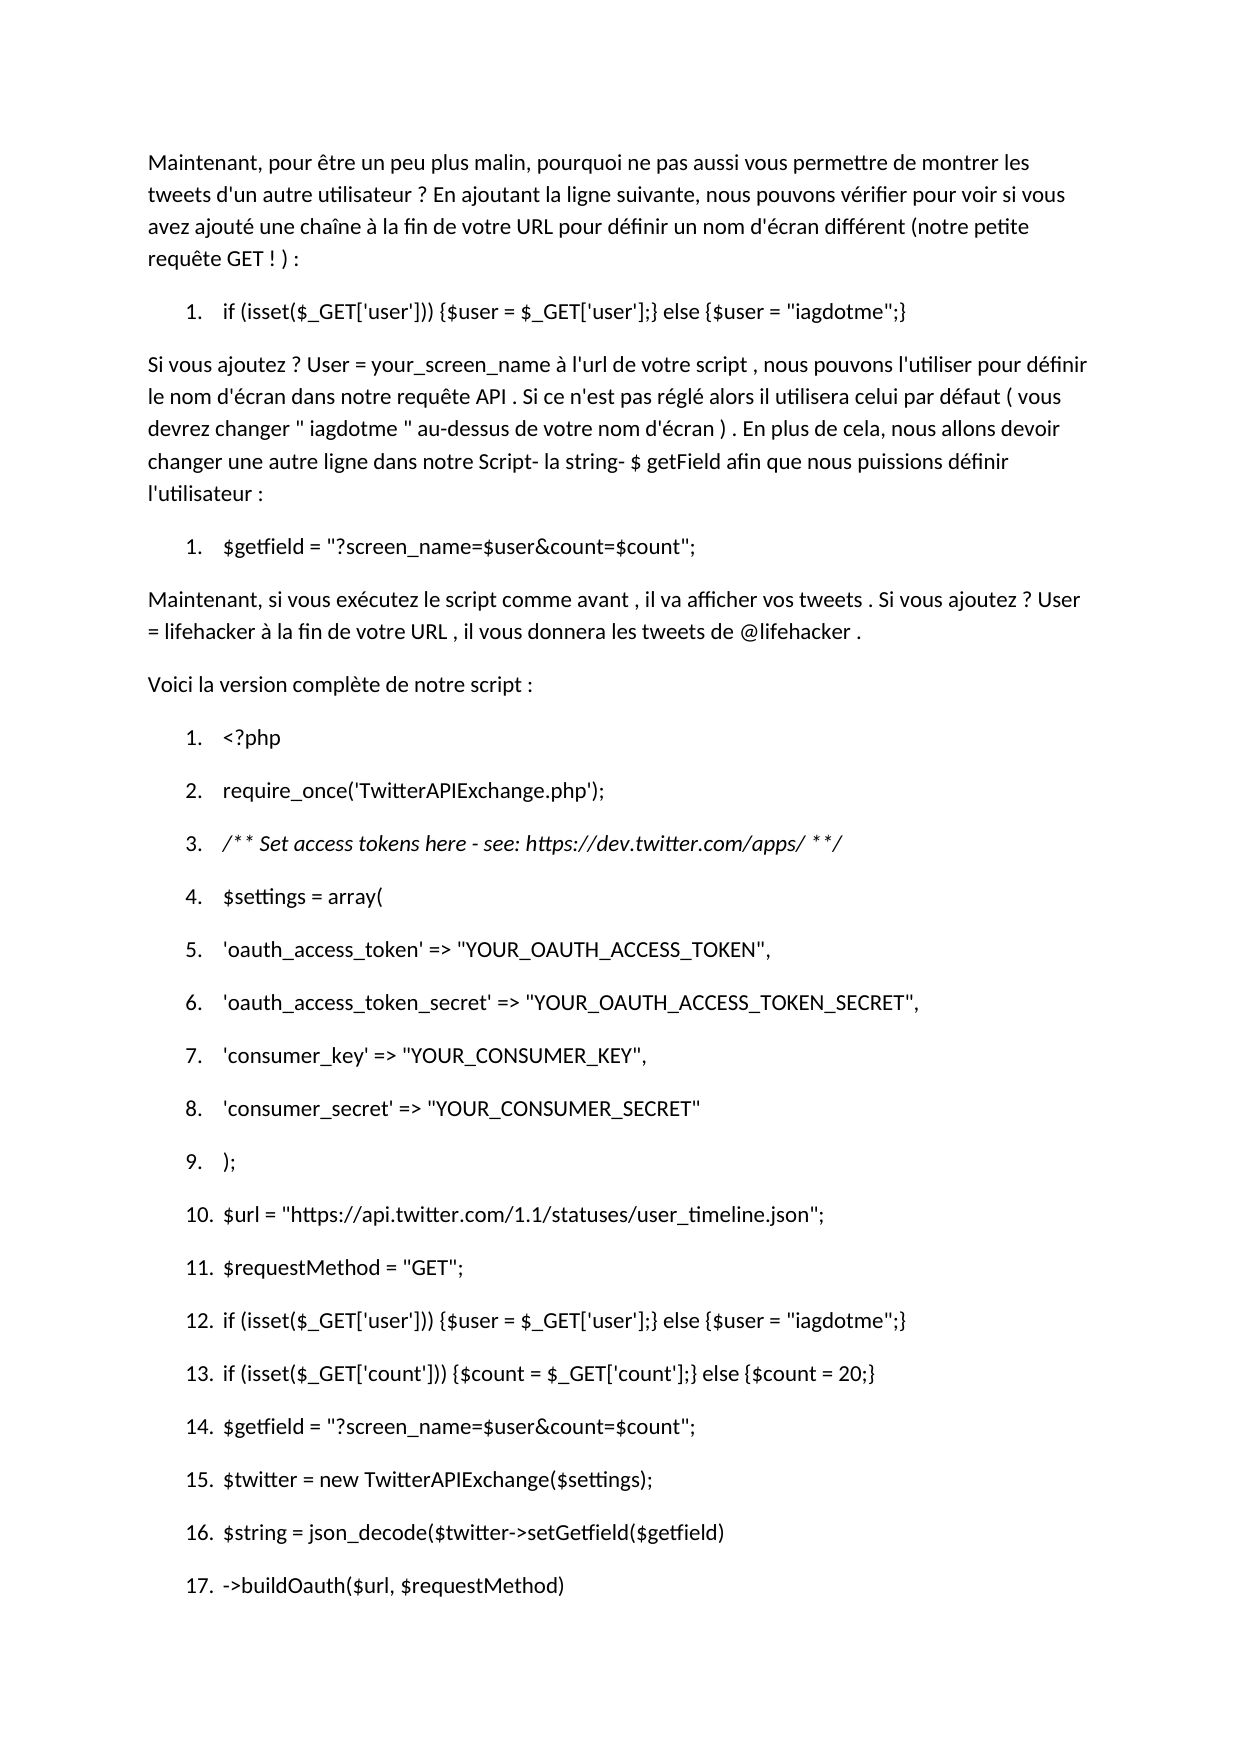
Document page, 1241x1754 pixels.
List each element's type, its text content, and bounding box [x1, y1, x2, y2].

list $twitter = new TwitterAPIExchange($settings); [185, 1466, 1093, 1493]
list /** Set access tokens here - see: https://dev.twitter.com/apps/ **/ [185, 829, 1093, 857]
list 'oauth_access_token_secret' => "YOUR_OAUTH_ACCESS_TOKEN_SECRET", [185, 988, 1093, 1016]
list $getfield = "?screen_name=$user&count=$count"; [185, 532, 1093, 560]
list if (isset($_GET['user'])) {$user = $_GET['user'];} else {$user = "iagdotme";} [185, 1306, 1093, 1334]
list if (isset($_GET['user'])) {$user = $_GET['user'];} else {$user = "iagdotme";} [185, 297, 1093, 325]
list if (isset($_GET['count'])) {$count = $_GET['count'];} else {$count = 20;} [185, 1359, 1093, 1387]
text Maintenant, si vous exécutez le script comme avant , il va afficher vos tweets . Si vous ajoutez ? User = lifehacker à la fin de votre URL , il vous donnera les tweets de @lifehacker . [148, 585, 1093, 645]
list 'oauth_access_token' => "YOUR_OAUTH_ACCESS_TOKEN", [185, 935, 1093, 963]
list <?php [185, 723, 1093, 751]
list $requestMethod = "GET"; [185, 1253, 1093, 1281]
text Maintenant, pour être un peu plus malin, pourquoi ne pas aussi vous permettre de montrer les tweets d'un autre utilisateur ? En ajoutant la ligne suivante, nous pouvons vérifier pour voir si vous avez ajouté une chaîne à la fin de votre URL pour définir un nom d'écran différent (notre petite requête GET ! ) : [148, 148, 1093, 272]
text Voici la version complète de notre script : [148, 670, 1093, 698]
list $string = json_decode($twitter->setGetfield($getfield) [185, 1518, 1093, 1547]
list 'consumer_key' => "YOUR_CONSUMER_KEY", [185, 1041, 1093, 1069]
text Si vous ajoutez ? User = your_screen_name à l'url de votre script , nous pouvons l'utiliser pour définir le nom d'écran dans notre requête API . Si ce n'est pas réglé alors il utilisera celui par défaut ( vous devrez changer " iagdotme " au-dessus de votre nom d'écran ) . En plus de cela, nous allons devoir changer une autre ligne dans notre Script- la string- $ getField afin que nous puissions définir l'utilisateur : [148, 350, 1093, 507]
list $url = "https://api.twitter.com/1.1/statuses/user_timeline.json"; [185, 1200, 1093, 1228]
list ); [185, 1147, 1093, 1175]
list require_once('TwitterAPIExchange.php'); [185, 776, 1093, 804]
list 'consumer_secret' => "YOUR_CONSUMER_SECRET" [185, 1094, 1093, 1122]
list ->buildOauth($url, $requestMethod) [185, 1572, 1093, 1599]
list $settings = array( [185, 882, 1093, 910]
list $getfield = "?screen_name=$user&count=$count"; [185, 1412, 1093, 1441]
